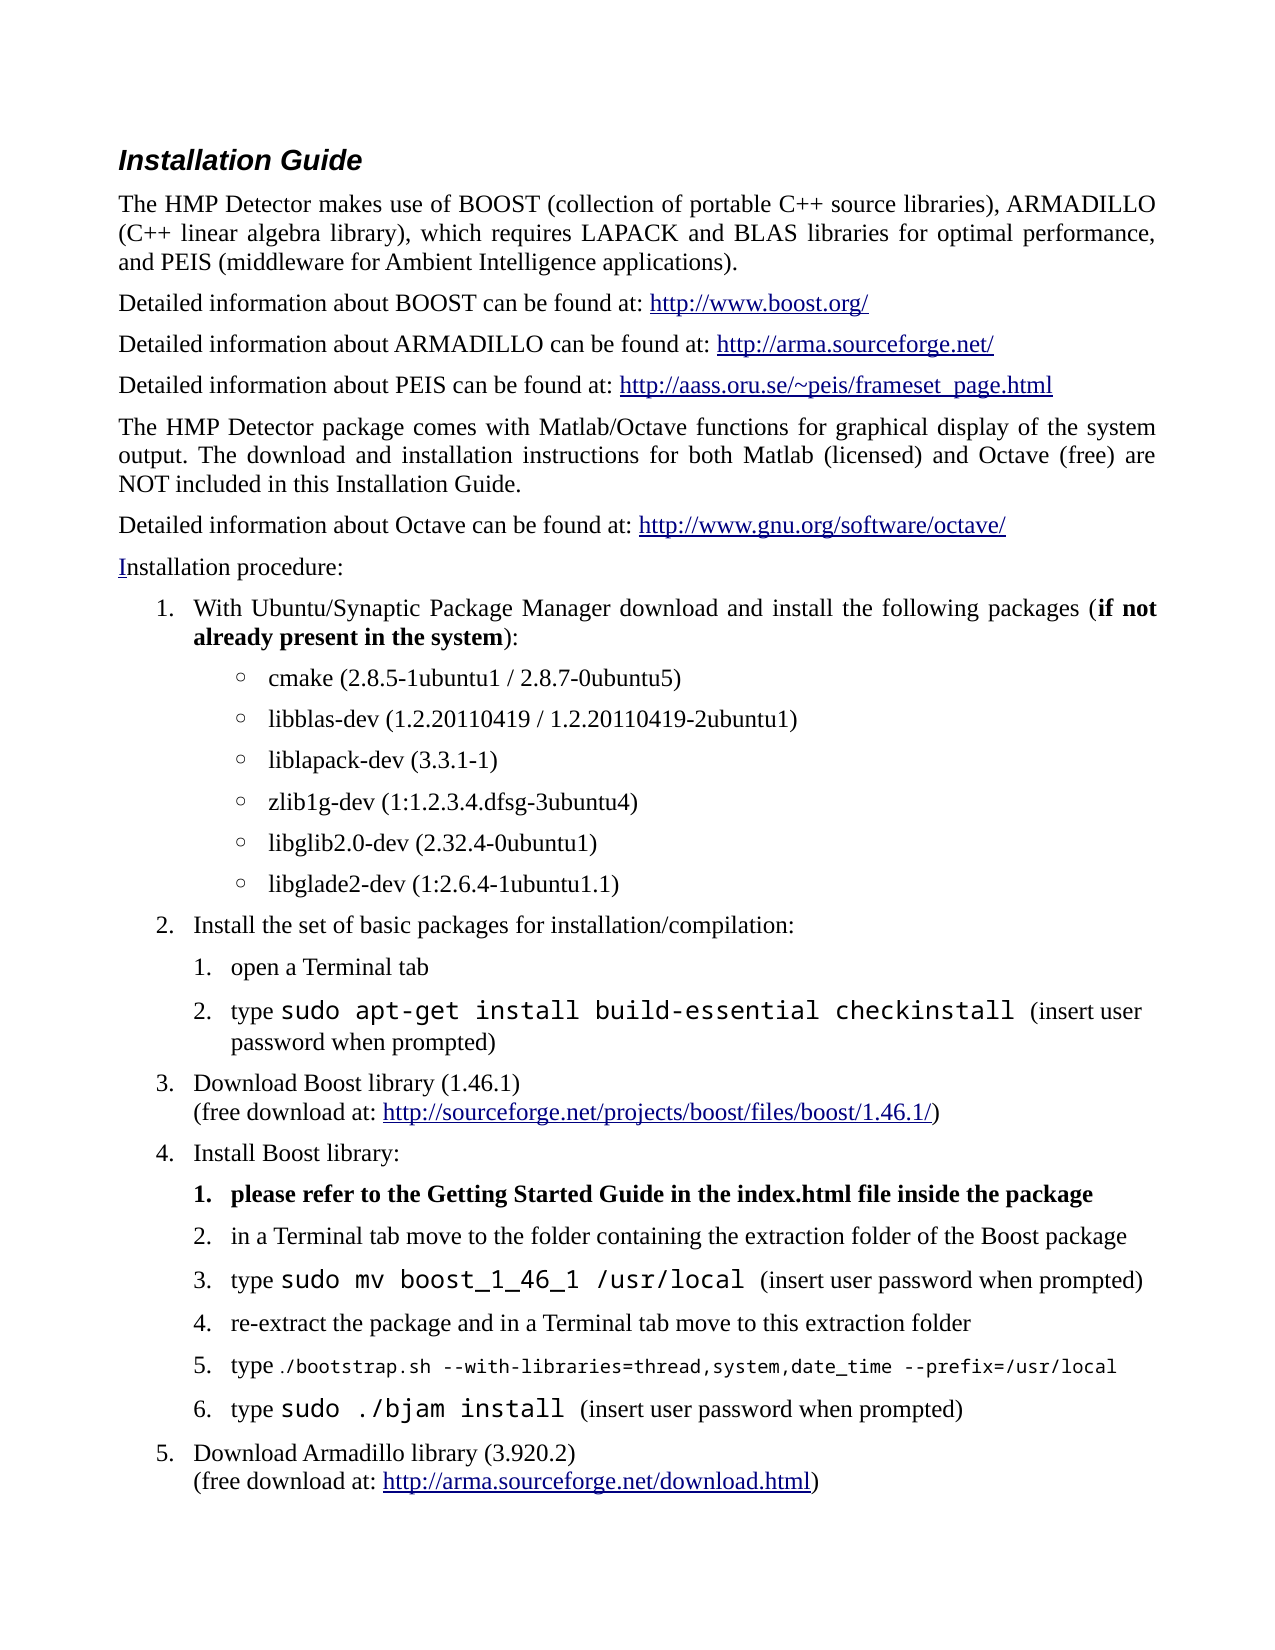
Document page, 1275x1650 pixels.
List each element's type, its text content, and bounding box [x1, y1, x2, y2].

list please refer to the Getting Started Guide in the index.html file inside the package [193, 1179, 1157, 1208]
text Installation procedure: [118, 552, 1157, 580]
list type ./bootstrap.sh --with-libraries=thread,system,date_time --prefix=/usr/local [193, 1350, 1157, 1378]
list open a Terminal tab [193, 952, 1157, 980]
text The HMP Detector makes use of BOOST (collection of portable C++ source libraries), ARMADILLO (C++ linear algebra library), which requires LAPACK and BLAS libraries for optimal performance, and PEIS (middleware for Ambient Intelligence applications). [118, 189, 1157, 275]
list liblapack-dev (3.3.1-1) [231, 745, 1157, 774]
list libblas-dev (1.2.20110419 / 1.2.20110419-2ubuntu1) [231, 704, 1157, 733]
list With Ubuntu/Synaptic Package Manager download and install the following packages (if not already present in the system): [156, 593, 1157, 650]
list libglib2.0-dev (2.32.4-0ubuntu1) [231, 828, 1157, 857]
text Detailed information about PEIS can be found at: http://aass.oru.se/~peis/frameset_page.html [118, 370, 1157, 399]
list Download Armadillo library (3.920.2) (free download at: http://arma.sourceforge.net/download.html) [156, 1438, 1157, 1495]
list Install the set of basic packages for installation/compilation: [156, 910, 1157, 939]
text Detailed information about ARMADILLO can be found at: http://arma.sourceforge.net/ [118, 329, 1157, 358]
text The HMP Detector package comes with Matlab/Octave functions for graphical display of the system output. The download and installation instructions for both Matlab (licensed) and Octave (free) are NOT included in this Installation Guide. [118, 412, 1157, 498]
subtitle Installation Guide [118, 143, 1157, 177]
list Download Boost library (1.46.1) (free download at: http://sourceforge.net/projects/boost/files/boost/1.46.1/) [156, 1068, 1157, 1126]
list Install Boost library: [156, 1138, 1157, 1167]
list type sudo apt-get install build-essential checkinstall (insert user password when prompted) [193, 993, 1157, 1056]
list type sudo mv boost_1_46_1 /usr/local (insert user password when prompted) [193, 1262, 1157, 1296]
list cmake (2.8.5-1ubuntu1 / 2.8.7-0ubuntu5) [231, 663, 1157, 692]
text Detailed information about Octave can be found at: http://www.gnu.org/software/octave/ [118, 510, 1157, 539]
list zlib1g-dev (1:1.2.3.4.dfsg-3ubuntu4) [231, 787, 1157, 815]
list type sudo ./bjam install (insert user password when prompted) [193, 1391, 1157, 1425]
list libglade2-dev (1:2.6.4-1ubuntu1.1) [231, 869, 1157, 898]
list re-extract the package and in a Terminal tab move to this extraction folder [193, 1308, 1157, 1337]
list in a Terminal tab move to the folder containing the extraction folder of the Boost package [193, 1221, 1157, 1249]
text Detailed information about BOOST can be found at: http://www.boost.org/ [118, 288, 1157, 317]
